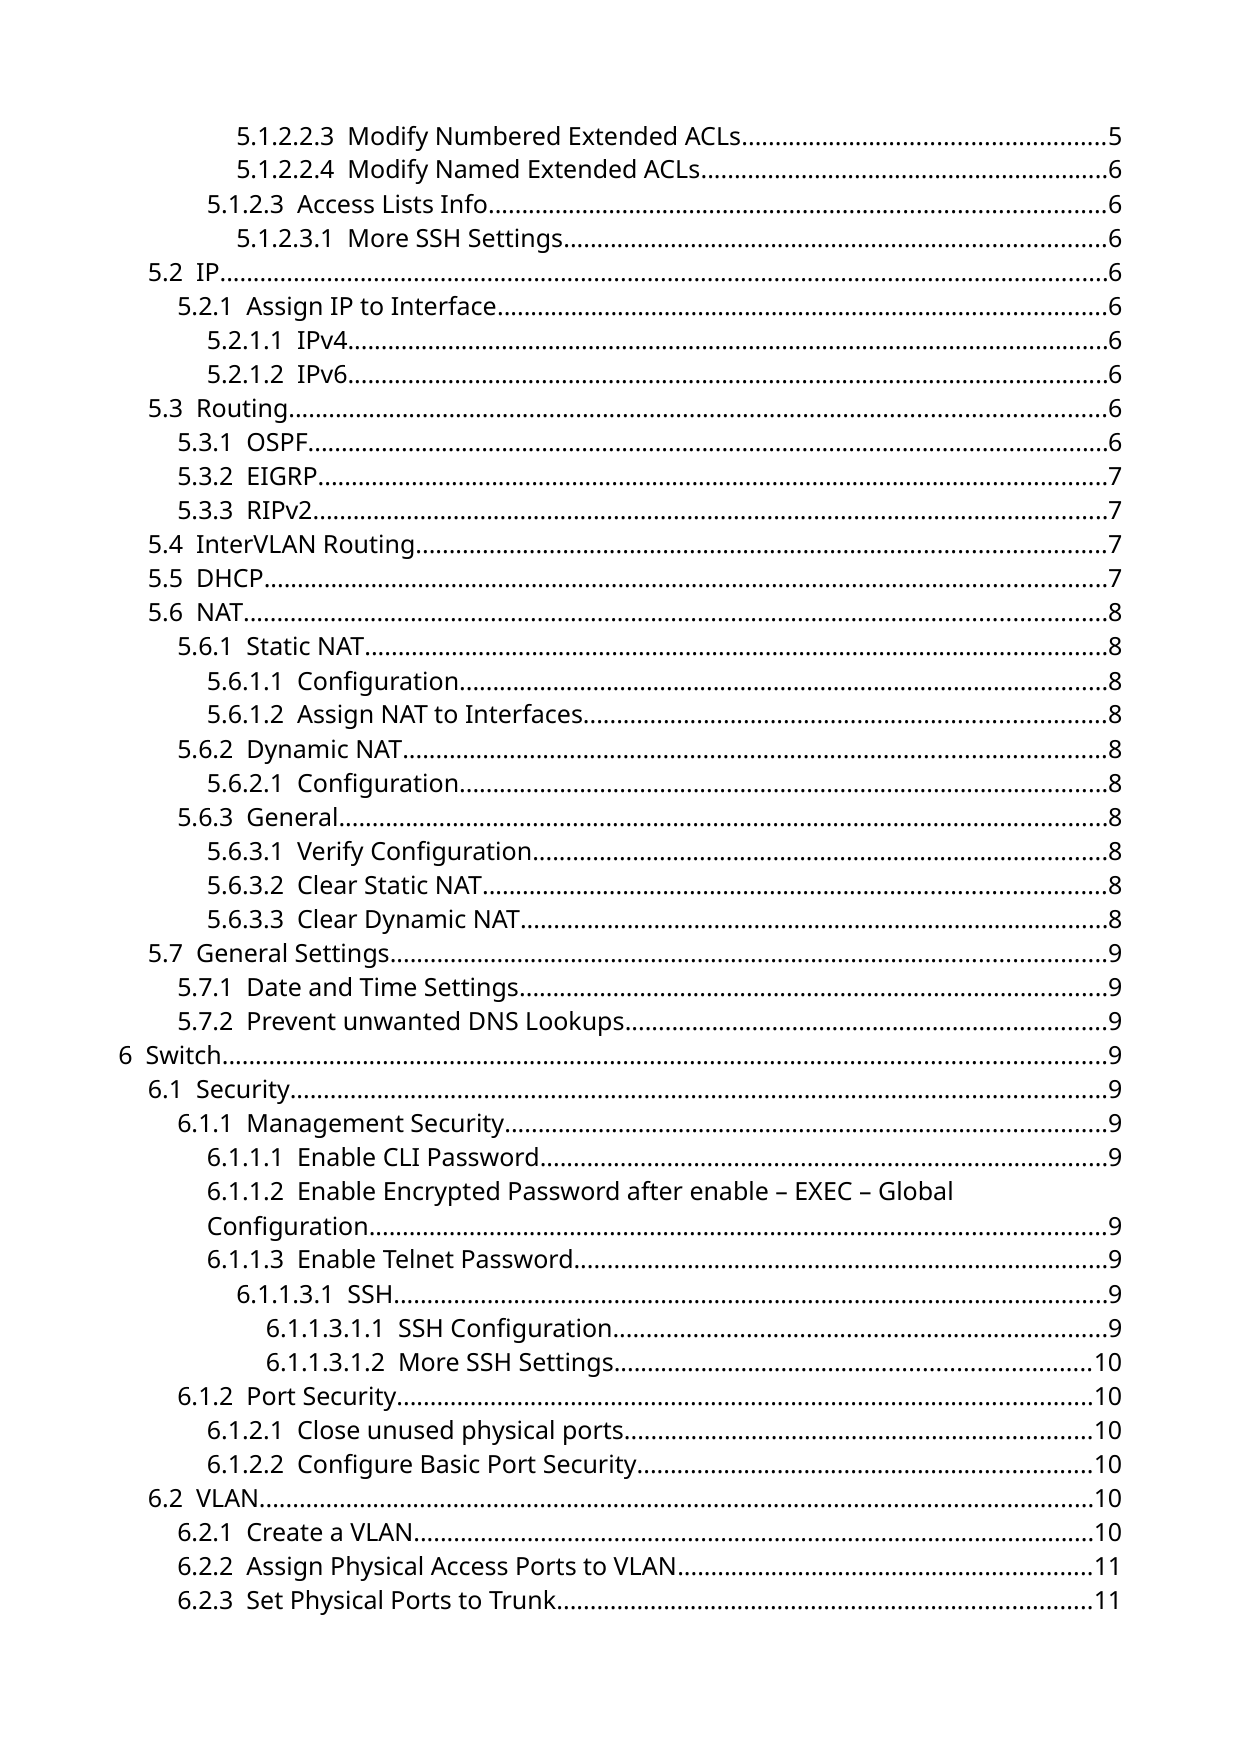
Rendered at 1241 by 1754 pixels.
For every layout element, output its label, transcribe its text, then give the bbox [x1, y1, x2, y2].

text 5.7.1 Date and Time Settings 9 [177, 970, 1122, 1004]
text 6.1.1.3.1.2 More SSH Settings 10 [266, 1344, 1122, 1378]
text 5.6.3.1 Verify Configuration 8 [207, 833, 1122, 867]
text 6.2 VLAN 10 [148, 1481, 1122, 1515]
text 6.1.1.3 Enable Telnet Password 9 [207, 1242, 1122, 1276]
text 5.4 InterVLAN Routing 7 [148, 527, 1122, 561]
text 6.1.1.2 Enable Encrypted Password after enable – EXEC – Global Configuration 9 [207, 1174, 1122, 1242]
text 5.3.3 RIPv2 7 [177, 493, 1122, 527]
text 5.7.2 Prevent unwanted DNS Lookups 9 [177, 1004, 1122, 1038]
text 5.6.3.3 Clear Dynamic NAT 8 [207, 902, 1122, 936]
text 6.1.1.3.1.1 SSH Configuration 9 [266, 1310, 1122, 1344]
text 5.5 DHCP 7 [148, 561, 1122, 595]
text 5.1.2.3 Access Lists Info 6 [207, 186, 1122, 220]
text 6.1.2.1 Close unused physical ports 10 [207, 1412, 1122, 1447]
text 6.1.2 Port Security 10 [177, 1378, 1122, 1412]
text 5.6.3.2 Clear Static NAT 8 [207, 867, 1122, 902]
text 6.2.2 Assign Physical Access Ports to VLAN 11 [177, 1549, 1122, 1583]
text 5.6.1.2 Assign NAT to Interfaces 8 [207, 697, 1122, 731]
text 5.7 General Settings 9 [148, 936, 1122, 970]
text 5.6.3 General 8 [177, 799, 1122, 833]
text 5.2.1.1 IPv4 6 [207, 322, 1122, 357]
text 6.2.3 Set Physical Ports to Trunk 11 [177, 1583, 1122, 1617]
text 6.1.1 Management Security 9 [177, 1106, 1122, 1140]
text 5.6 NAT 8 [148, 595, 1122, 629]
text 5.6.2.1 Configuration 8 [207, 765, 1122, 799]
text 5.2.1 Assign IP to Interface 6 [177, 288, 1122, 322]
text 6.1.1.1 Enable CLI Password 9 [207, 1140, 1122, 1174]
text 6.2.1 Create a VLAN 10 [177, 1515, 1122, 1549]
text 6.1 Security 9 [148, 1072, 1122, 1106]
text 6 Switch 9 [118, 1038, 1122, 1072]
text 5.6.1 Static NAT 8 [177, 629, 1122, 663]
text 5.1.2.2.4 Modify Named Extended ACLs 6 [236, 152, 1122, 186]
text 5.3.2 EIGRP 7 [177, 459, 1122, 493]
text 5.1.2.2.3 Modify Numbered Extended ACLs 5 [236, 118, 1122, 152]
text 5.3 Routing 6 [148, 391, 1122, 425]
text 5.1.2.3.1 More SSH Settings 6 [236, 220, 1122, 254]
text 5.3.1 OSPF 6 [177, 425, 1122, 459]
text 5.6.2 Dynamic NAT 8 [177, 731, 1122, 765]
text 6.1.1.3.1 SSH 9 [236, 1276, 1122, 1310]
text 5.6.1.1 Configuration 8 [207, 663, 1122, 697]
text 5.2 IP 6 [148, 254, 1122, 288]
text 6.1.2.2 Configure Basic Port Security 10 [207, 1447, 1122, 1481]
text 5.2.1.2 IPv6 6 [207, 357, 1122, 391]
